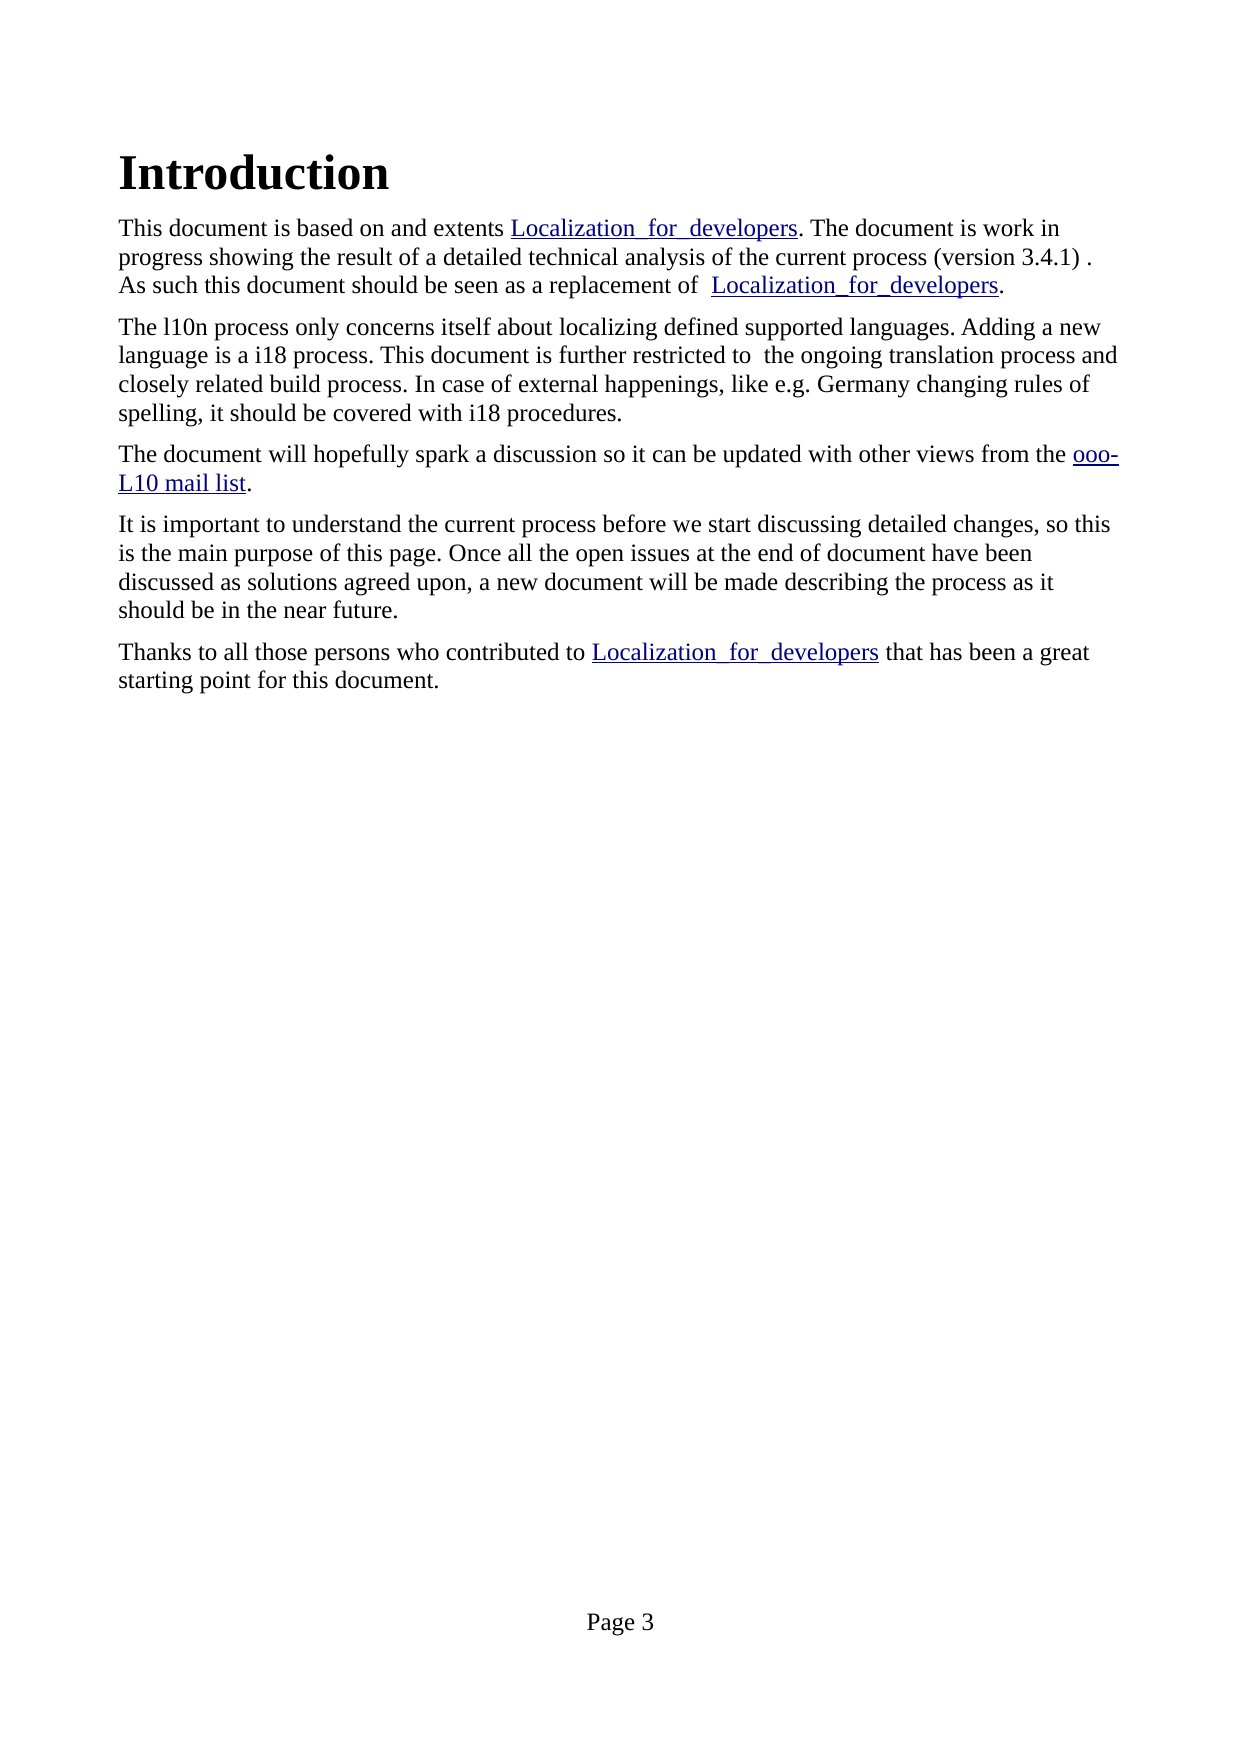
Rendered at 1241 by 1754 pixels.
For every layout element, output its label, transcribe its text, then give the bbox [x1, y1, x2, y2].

text It is important to understand the current process before we start discussing detailed changes, so this is the main purpose of this page. Once all the open issues at the end of document have been discussed as solutions agreed upon, a new document will be made describing the process as it should be in the near future. [118, 509, 1122, 624]
text Thanks to all those persons who contributed to Localization_for_developers that has been a great starting point for this document. [118, 637, 1122, 694]
subtitle Introduction [118, 143, 1122, 201]
text The document will hopefully spark a discussion so it can be updated with other views from the ooo-L10 mail list. [118, 439, 1122, 497]
text This document is based on and extents Localization_for_developers. The document is work in progress showing the result of a detailed technical analysis of the current process (version 3.4.1) . As such this document should be seen as a replacement of Localization_for_developers. [118, 213, 1122, 299]
text The l10n process only concerns itself about localizing defined supported languages. Adding a new language is a i18 process. This document is further restricted to the ongoing translation process and closely related build process. In case of external happenings, like e.g. Germany changing rules of spelling, it should be covered with i18 procedures. [118, 312, 1122, 427]
